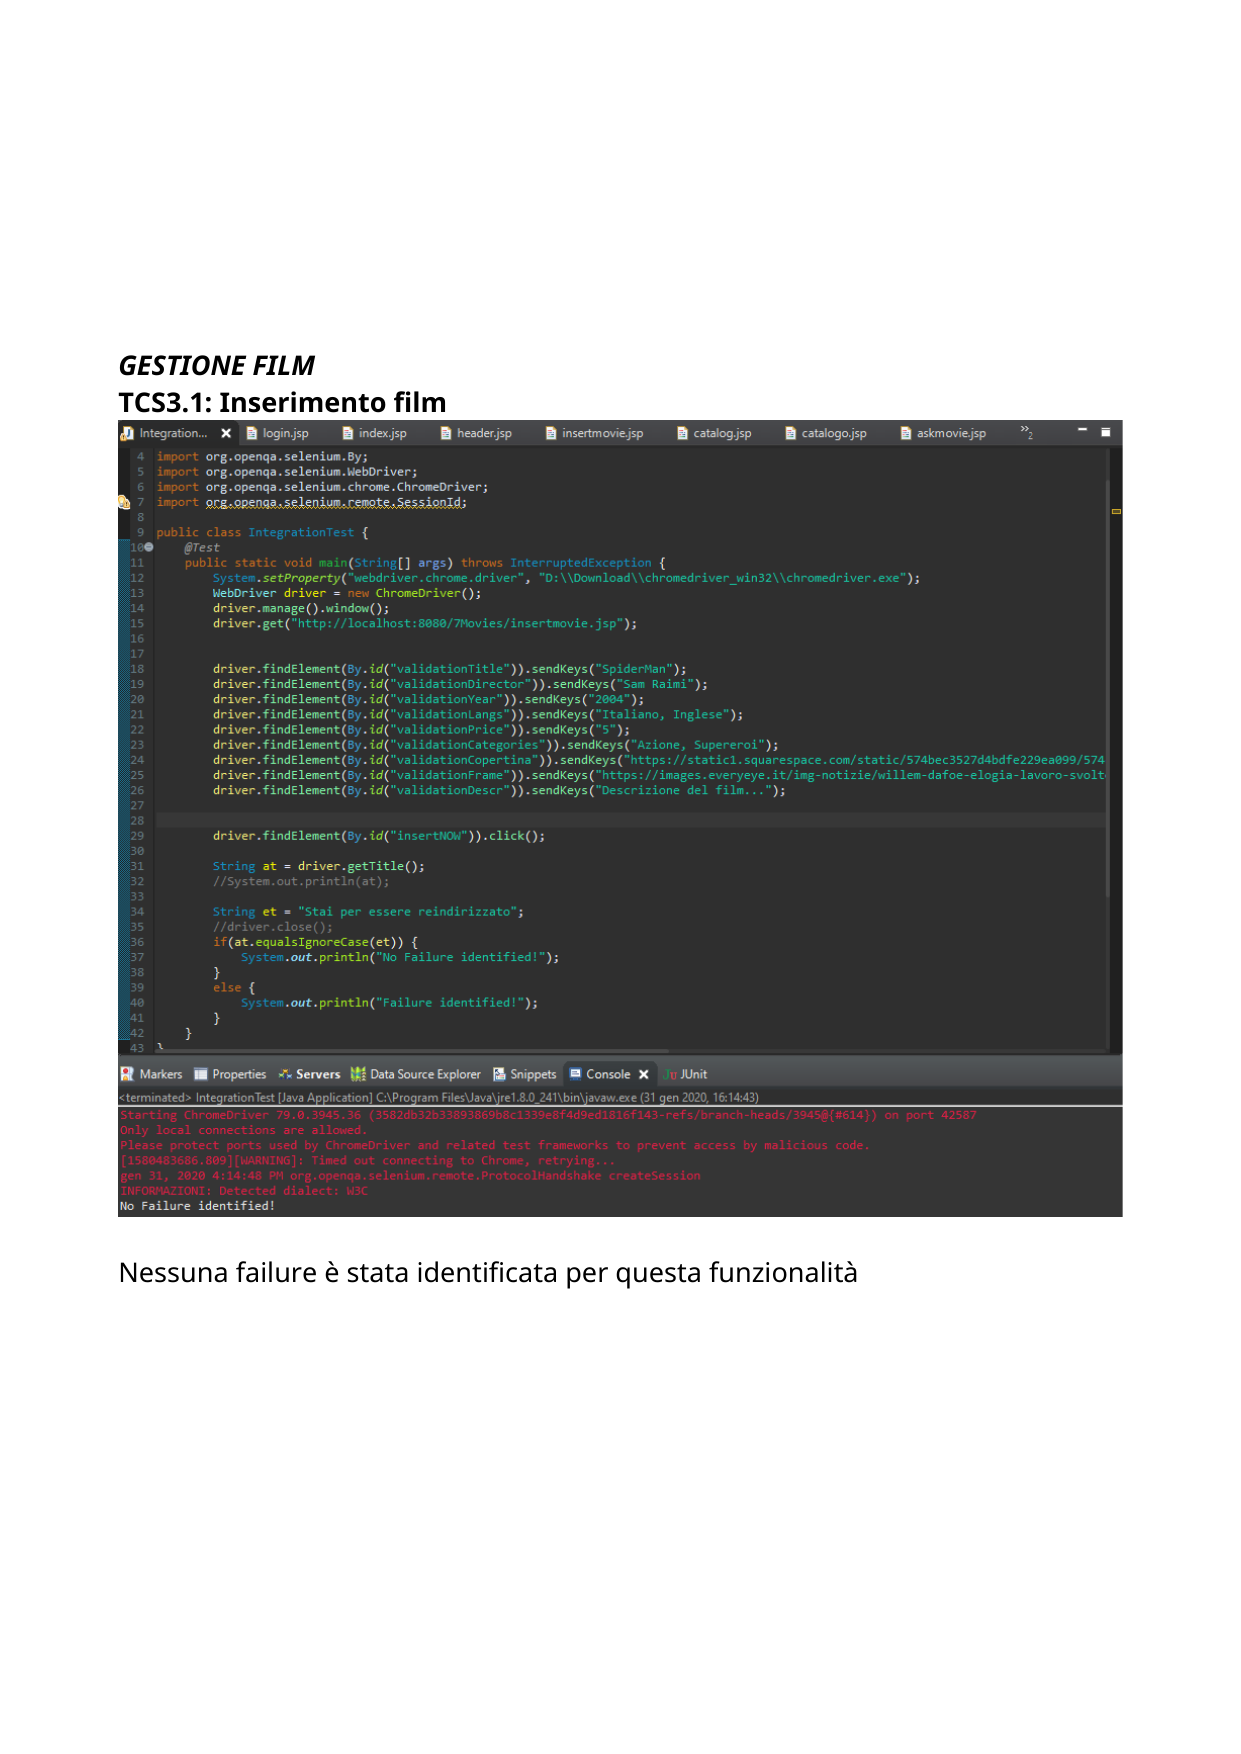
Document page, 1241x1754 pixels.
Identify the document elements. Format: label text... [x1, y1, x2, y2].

picture [118, 420, 1123, 1217]
text GESTIONE FILM [118, 347, 1122, 384]
text TCS3.1: Inserimento film [118, 384, 1122, 420]
text Nessuna failure è stata identificata per questa funzionalità [118, 1253, 1122, 1290]
